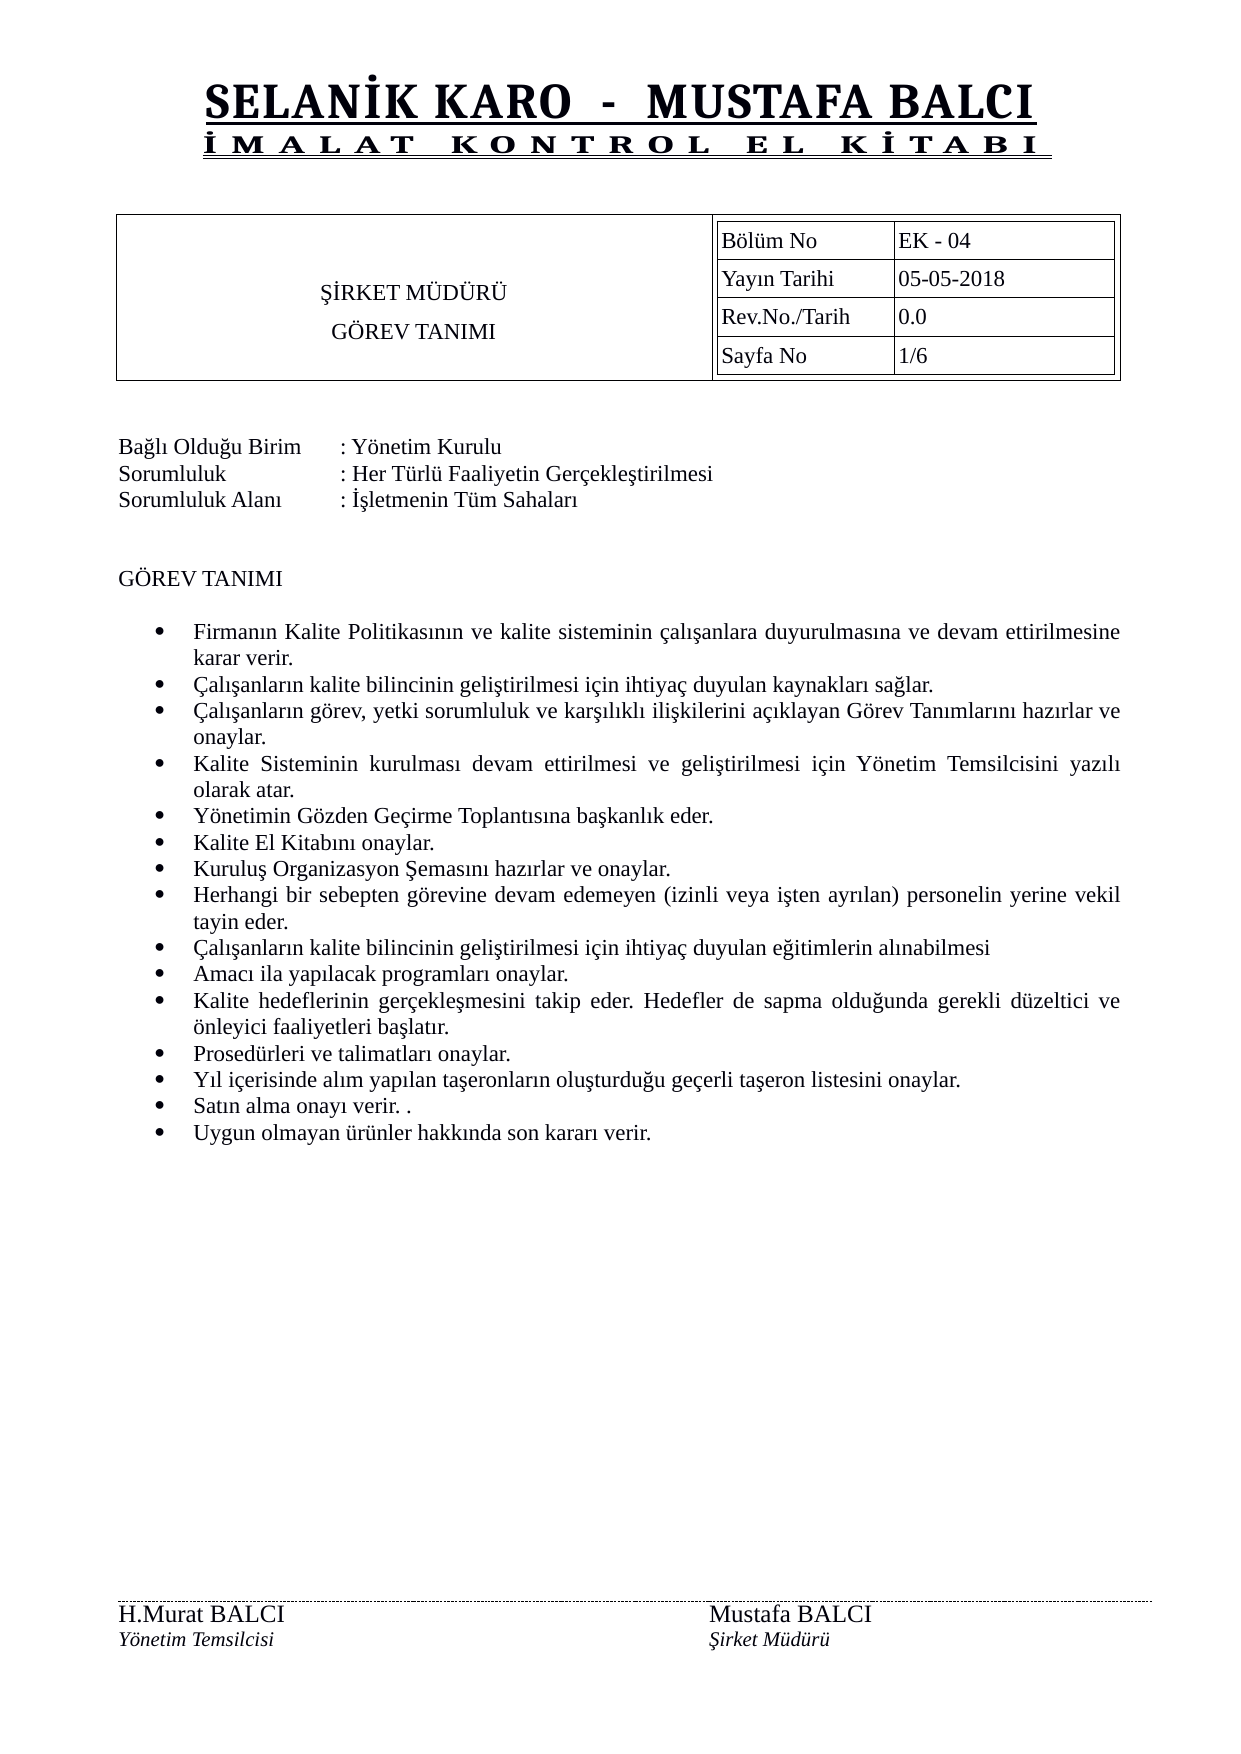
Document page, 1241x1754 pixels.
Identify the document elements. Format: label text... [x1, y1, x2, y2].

table_header ŞİRKET MÜDÜRÜ GÖREV TANIMI [117, 215, 712, 380]
list Firmanın Kalite Politikasının ve kalite sisteminin çalışanlara duyurulmasına ve devam ettirilmesine karar verir. [156, 618, 1122, 671]
list Satın alma onayı verir. . [156, 1092, 1122, 1119]
list Kalite hedeflerinin gerçekleşmesini takip eder. Hedefler de sapma olduğunda gerekli düzeltici ve önleyici faaliyetleri başlatır. [156, 987, 1122, 1039]
text GÖREV TANIMI [118, 565, 1122, 592]
table_header [713, 215, 1120, 380]
list Uygun olmayan ürünler hakkında son kararı verir. [156, 1119, 1122, 1145]
table_cell Sayfa No [718, 337, 894, 374]
list Amacı ila yapılacak programları onaylar. [156, 961, 1122, 987]
list Kuruluş Organizasyon Şemasını hazırlar ve onaylar. [156, 855, 1122, 881]
list Yönetimin Gözden Geçirme Toplantısına başkanlık eder. [156, 802, 1122, 829]
list Prosedürleri ve talimatları onaylar. [156, 1039, 1122, 1066]
text Sorumluluk Alanı : İşletmenin Tüm Sahaları [118, 486, 1122, 512]
text Sorumluluk : Her Türlü Faaliyetin Gerçekleştirilmesi [118, 460, 1122, 486]
list Herhangi bir sebepten görevine devam edemeyen (izinli veya işten ayrılan) personelin yerine vekil tayin eder. [156, 881, 1122, 934]
table_cell Rev.No./Tarih [718, 298, 894, 336]
list Kalite El Kitabını onaylar. [156, 829, 1122, 855]
list Çalışanların kalite bilincinin geliştirilmesi için ihtiyaç duyulan kaynakları sağlar. [156, 671, 1122, 697]
list Çalışanların kalite bilincinin geliştirilmesi için ihtiyaç duyulan eğitimlerin alınabilmesi [156, 934, 1122, 961]
table_cell 0.0 [895, 298, 1114, 336]
table_cell 1/6 [895, 337, 1114, 374]
table_cell Yayın Tarihi [718, 260, 894, 297]
list Çalışanların görev, yetki sorumluluk ve karşılıklı ilişkilerini açıklayan Görev Tanımlarını hazırlar ve onaylar. [156, 697, 1122, 750]
text Bağlı Olduğu Birim : Yönetim Kurulu [118, 433, 1122, 460]
list Kalite Sisteminin kurulması devam ettirilmesi ve geliştirilmesi için Yönetim Temsilcisini yazılı olarak atar. [156, 750, 1122, 802]
table_cell 05-05-2018 [895, 260, 1114, 297]
list Yıl içerisinde alım yapılan taşeronların oluşturduğu geçerli taşeron listesini onaylar. [156, 1066, 1122, 1092]
table_header Bölüm No [718, 222, 894, 259]
table_header EK - 04 [895, 222, 1114, 259]
